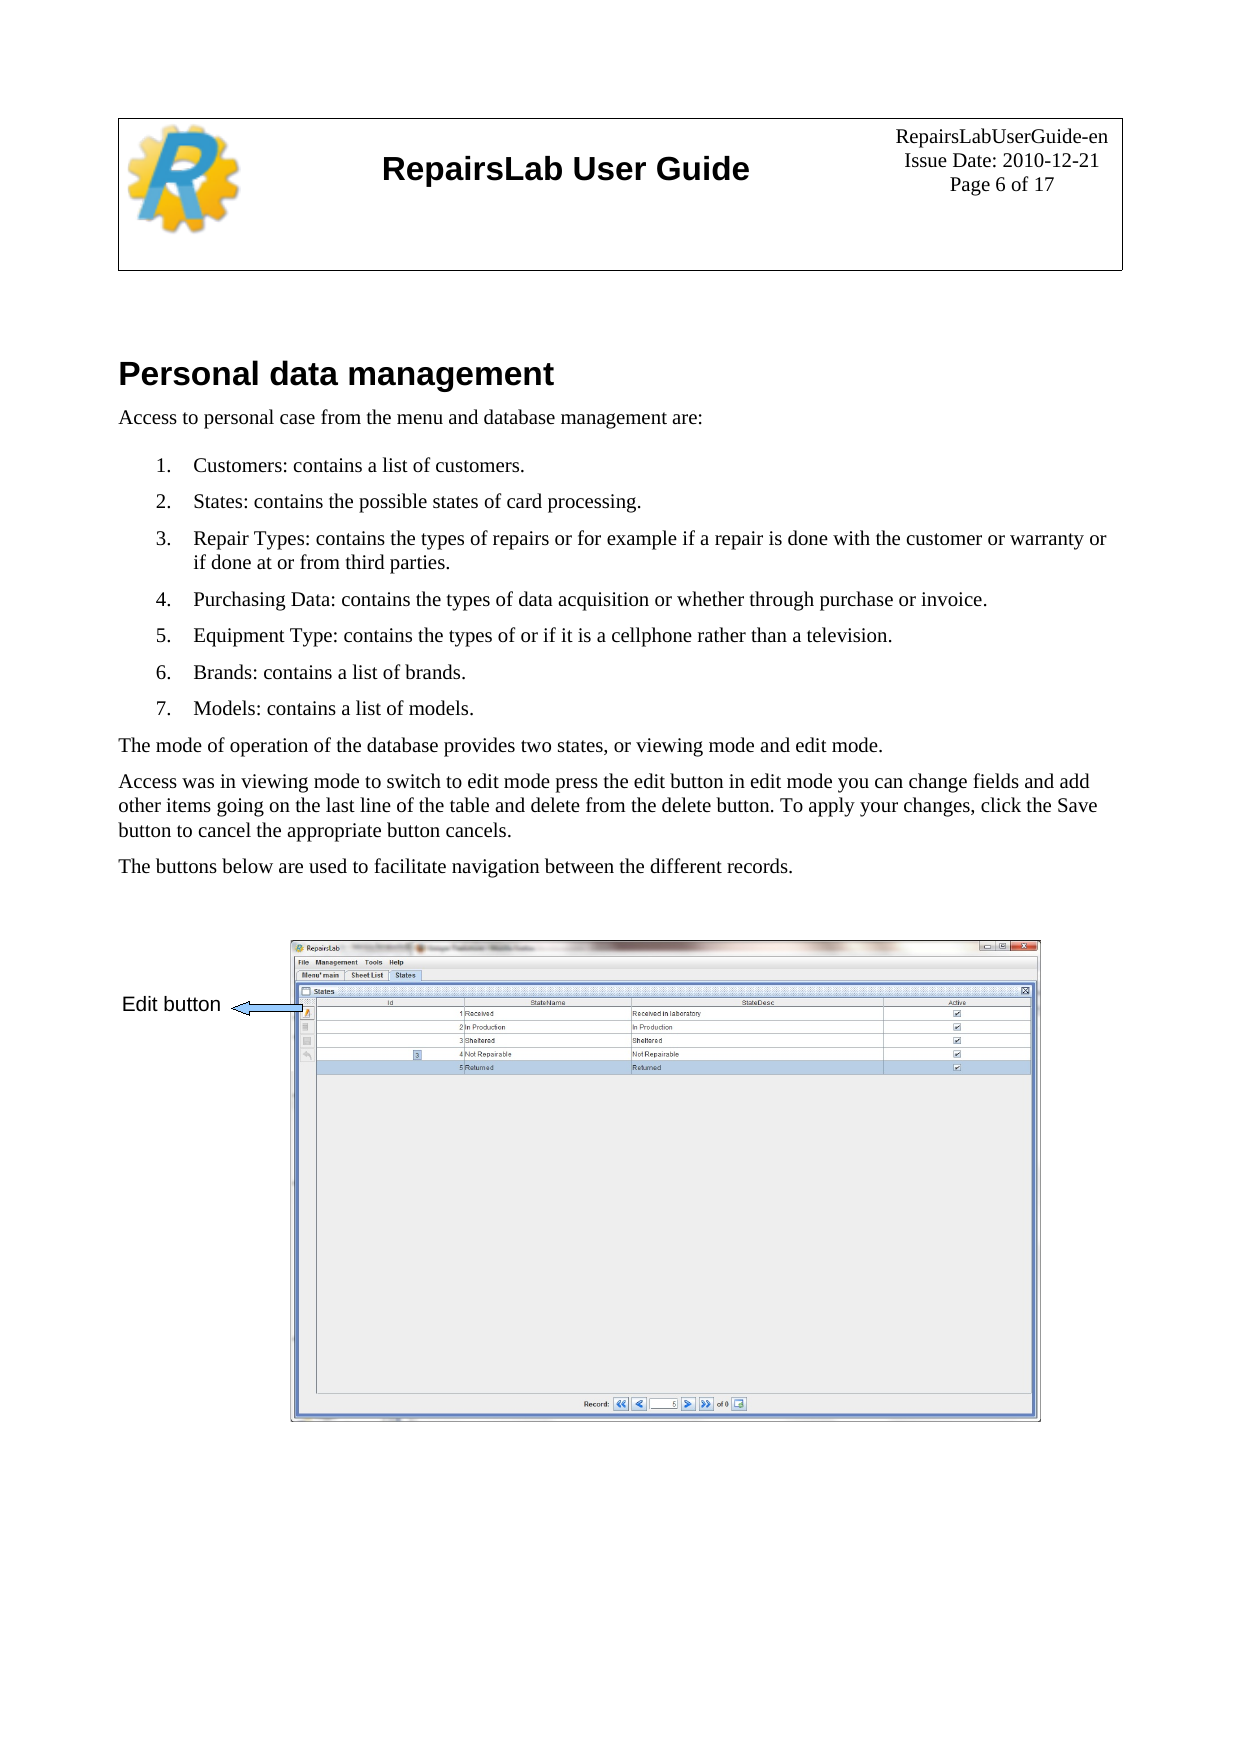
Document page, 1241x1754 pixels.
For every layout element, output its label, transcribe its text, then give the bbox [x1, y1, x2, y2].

list Repair Types: contains the types of repairs or for example if a repair is done with the customer or warranty or if done at or from third parties. [156, 526, 1122, 574]
text Access was in viewing mode to switch to edit mode press the edit button in edit mode you can change fields and add other items going on the last line of the table and delete from the delete button. To apply your changes, click the Save button to cancel the appropriate button cancels. [118, 769, 1122, 842]
list Equipment Type: contains the types of or if it is a cellphone rather than a television. [156, 623, 1122, 647]
text The mode of operation of the database provides two states, or viewing mode and edit mode. [118, 733, 1122, 757]
list Customers: contains a list of customers. [156, 453, 1122, 477]
list States: contains the possible states of card processing. [156, 489, 1122, 513]
list Purchasing Data: contains the types of data acquisition or whether through purchase or invoice. [156, 587, 1122, 611]
list Models: contains a list of models. [156, 696, 1122, 720]
text Access to personal case from the menu and database management are: [118, 405, 1122, 429]
list Brands: contains a list of brands. [156, 660, 1122, 684]
subtitle Personal data management [118, 353, 1122, 392]
text The buttons below are used to facilitate navigation between the different records. [118, 854, 1122, 878]
picture [290, 940, 1041, 1422]
picture [127, 123, 241, 236]
